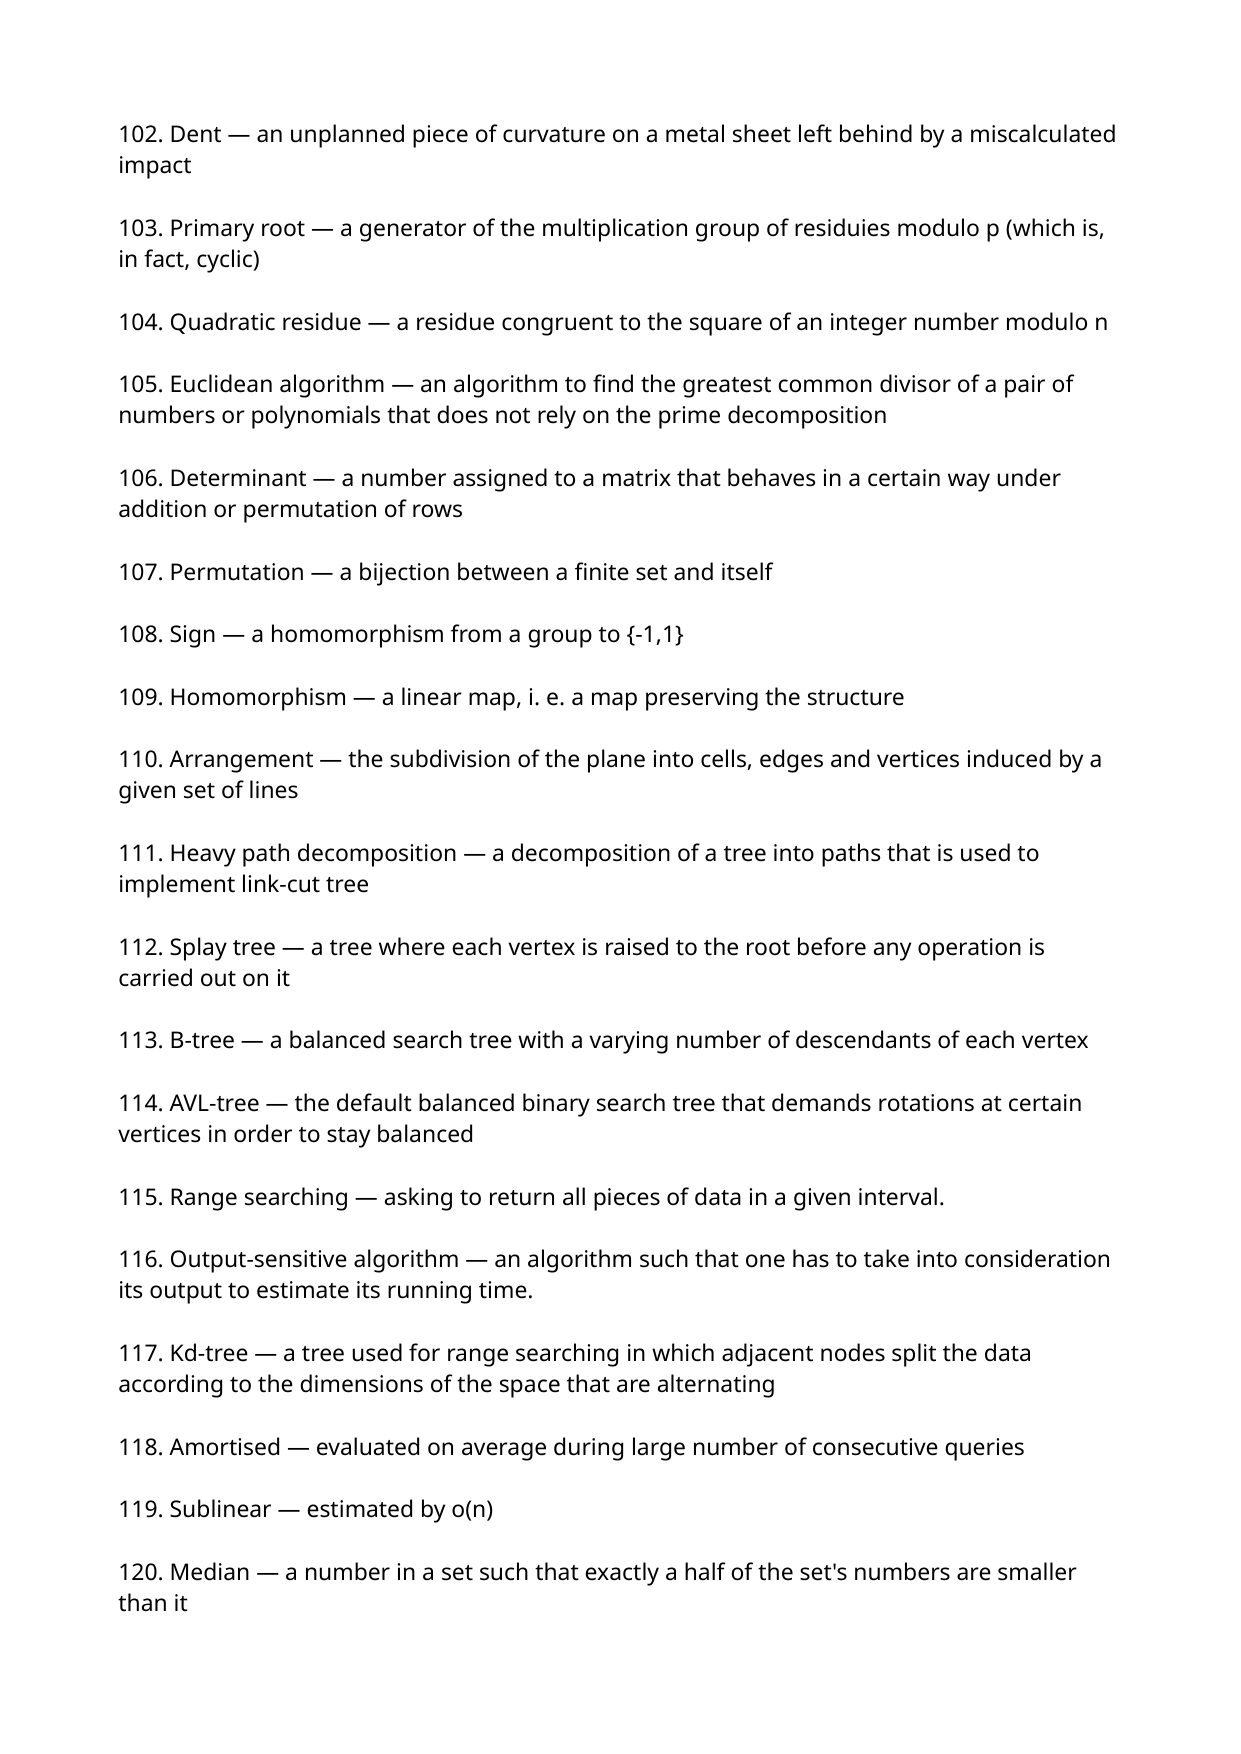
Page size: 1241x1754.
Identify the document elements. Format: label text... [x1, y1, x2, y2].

text 118. Amortised — evaluated on average during large number of consecutive queries [118, 1431, 1122, 1462]
text 115. Range searching — asking to return all pieces of data in a given interval. [118, 1181, 1122, 1212]
text 113. B-tree — a balanced search tree with a varying number of descendants of each vertex [118, 1024, 1122, 1056]
text 110. Arrangement — the subdivision of the plane into cells, edges and vertices induced by a given set of lines [118, 743, 1122, 806]
text 120. Median — a number in a set such that exactly a half of the set's numbers are smaller than it [118, 1556, 1122, 1618]
text 117. Kd-tree — a tree used for range searching in which adjacent nodes split the data according to the dimensions of the space that are alternating [118, 1337, 1122, 1399]
text 107. Permutation — a bijection between a finite set and itself [118, 556, 1122, 587]
text 119. Sublinear — estimated by o(n) [118, 1493, 1122, 1524]
text 103. Primary root — a generator of the multiplication group of residuies modulo p (which is, in fact, cyclic) [118, 212, 1122, 274]
text 104. Quadratic residue — a residue congruent to the square of an integer number modulo n [118, 306, 1122, 337]
text 105. Euclidean algorithm — an algorithm to find the greatest common divisor of a pair of numbers or polynomials that does not rely on the prime decomposition [118, 368, 1122, 431]
text 108. Sign — a homomorphism from a group to {-1,1} [118, 618, 1122, 649]
text 106. Determinant — a number assigned to a matrix that behaves in a certain way under addition or permutation of rows [118, 462, 1122, 524]
text 116. Output-sensitive algorithm — an algorithm such that one has to take into consideration its output to estimate its running time. [118, 1243, 1122, 1306]
text 112. Splay tree — a tree where each vertex is raised to the root before any operation is carried out on it [118, 931, 1122, 993]
text 102. Dent — an unplanned piece of curvature on a metal sheet left behind by a miscalculated impact [118, 118, 1122, 181]
text 111. Heavy path decomposition — a decomposition of a tree into paths that is used to implement link-cut tree [118, 837, 1122, 899]
text 109. Homomorphism — a linear map, i. e. a map preserving the structure [118, 681, 1122, 712]
text 114. AVL-tree — the default balanced binary search tree that demands rotations at certain vertices in order to stay balanced [118, 1087, 1122, 1149]
